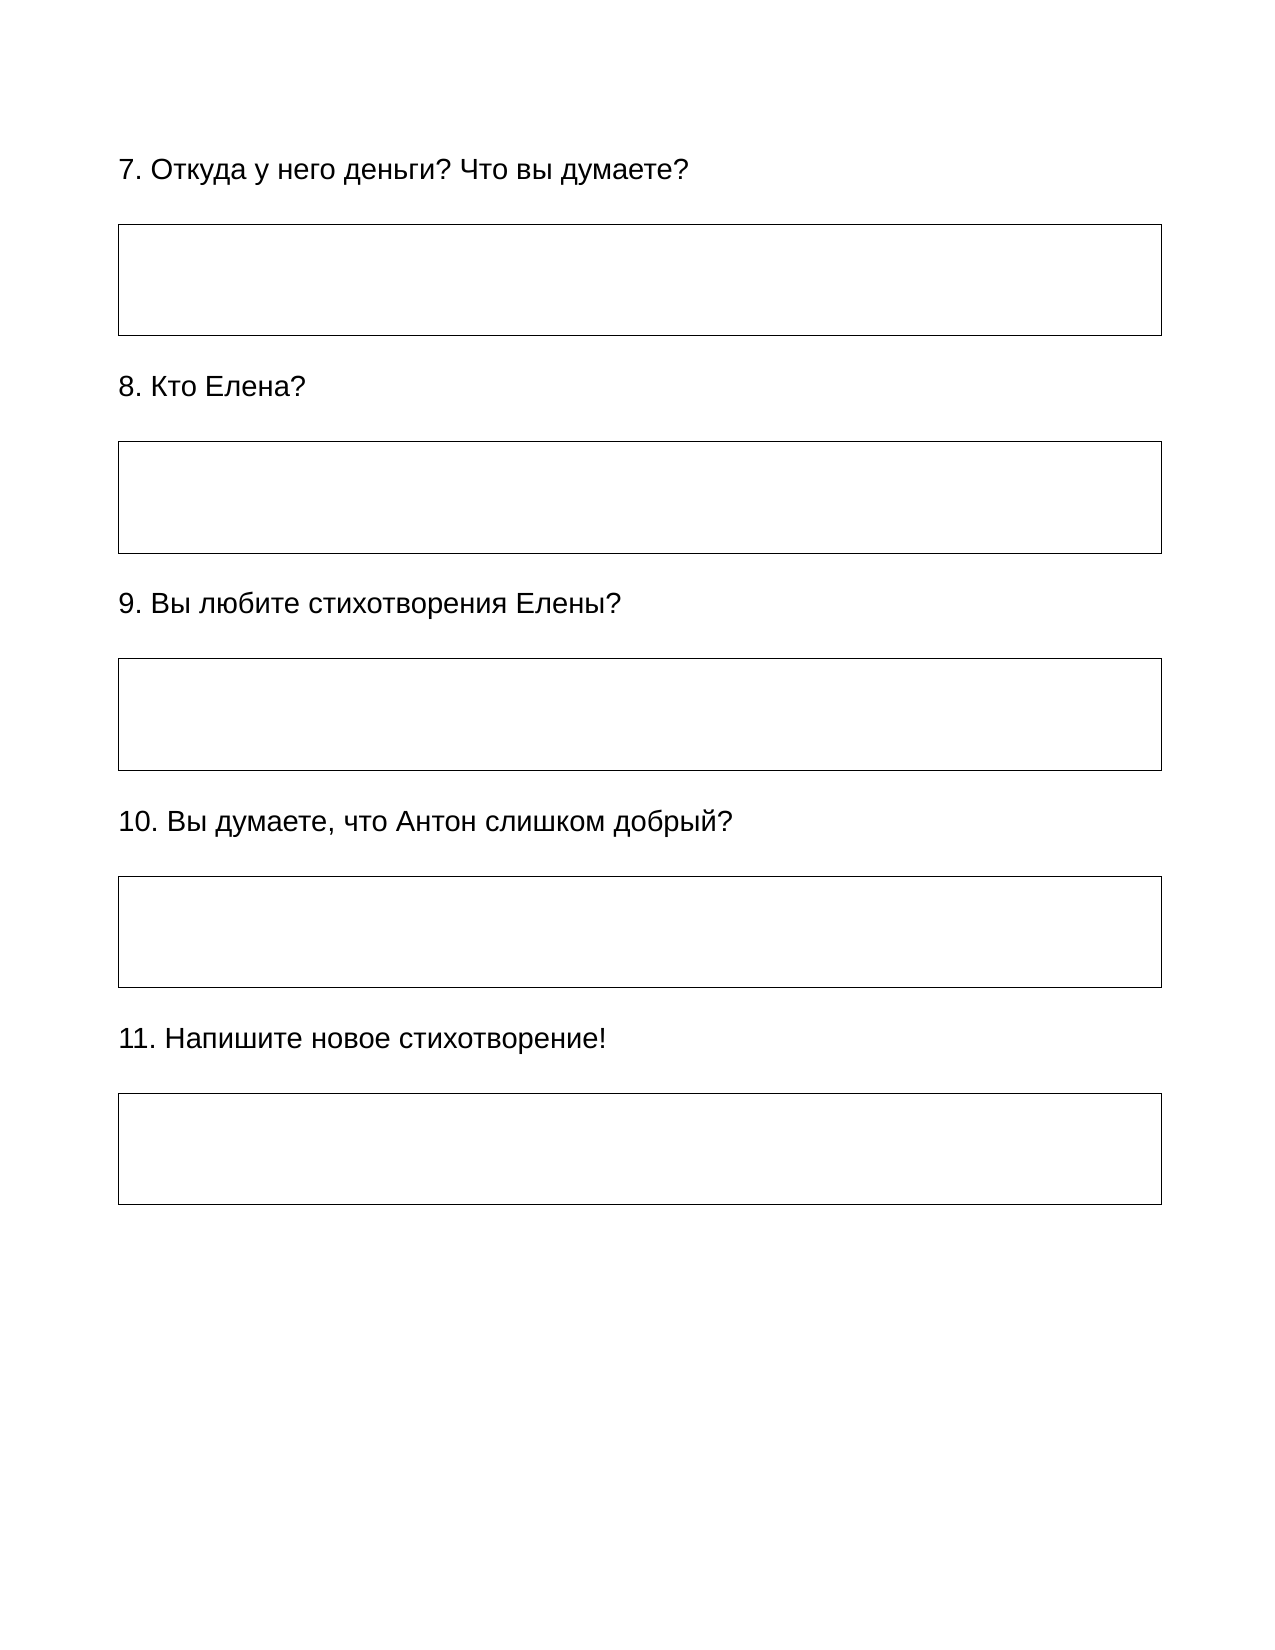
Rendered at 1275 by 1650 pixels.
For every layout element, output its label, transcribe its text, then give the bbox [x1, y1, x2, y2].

text 7. Откуда у него деньги? Что вы думаете? [118, 152, 1157, 224]
text 11. Напишите новое стихотворение! [118, 1021, 1157, 1093]
text 10. Вы думаете, что Антон слишком добрый? [118, 803, 1157, 876]
text 8. Кто Елена? [118, 369, 1157, 441]
text 9. Вы любите стихотворения Елены? [118, 586, 1157, 658]
